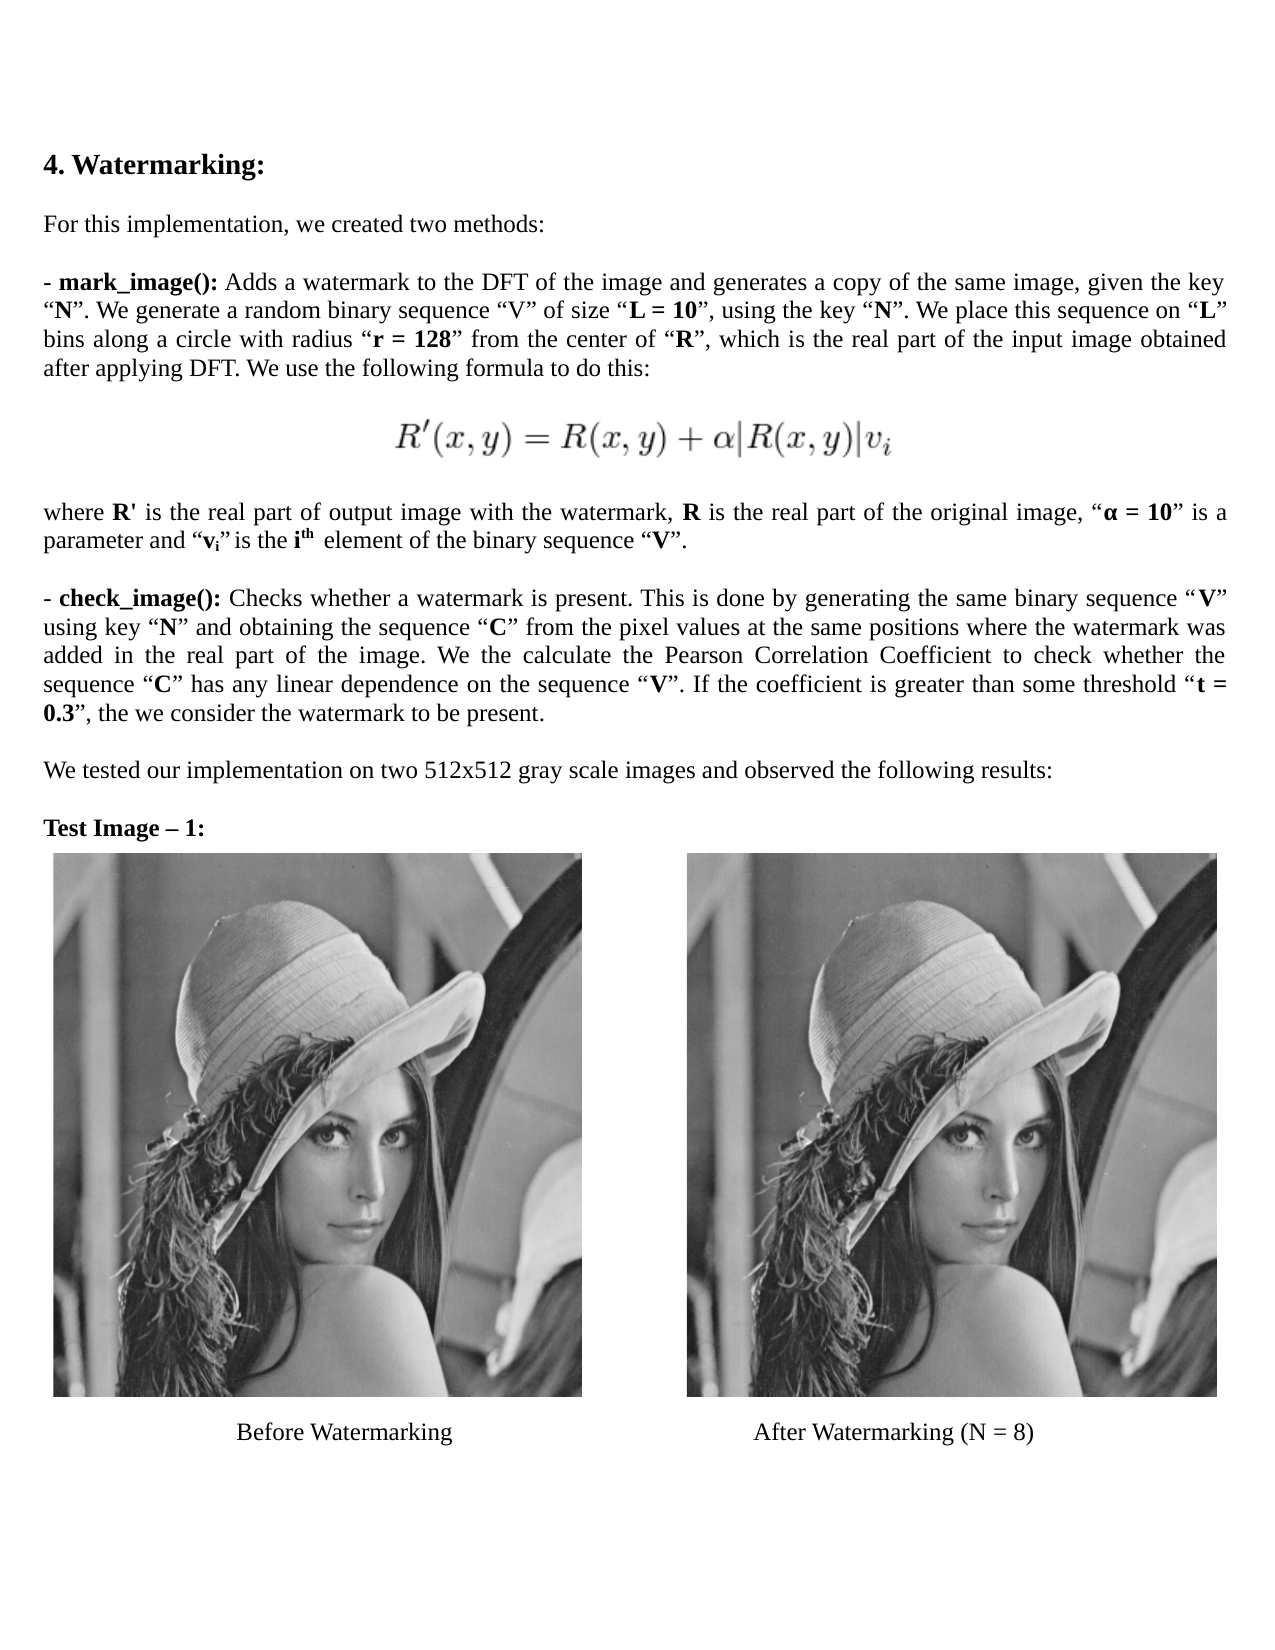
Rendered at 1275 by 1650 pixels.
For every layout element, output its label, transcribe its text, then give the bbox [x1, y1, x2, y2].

picture [383, 410, 893, 472]
text We tested our implementation on two 512x512 gray scale images and observed the following results: [43, 755, 1227, 784]
text - mark_image(): Adds a watermark to the DFT of the image and generates a copy of the same image, given the key “N”. We generate a random binary sequence “V” of size “L = 10”, using the key “N”. We place this sequence on “L” bins along a circle with radius “r = 128” from the center of “R”, which is the real part of the input image obtained after applying DFT. We use the following formula to do this: [43, 267, 1227, 382]
text 4. Watermarking: [43, 147, 1227, 180]
text For this implementation, we created two methods: [43, 209, 1227, 238]
text Before Watermarking After Watermarking (N = 8) [43, 1417, 1227, 1445]
picture [53, 853, 582, 1397]
text Test Image – 1: [43, 813, 1227, 842]
picture [686, 853, 1217, 1397]
text where R' is the real part of output image with the watermark, R is the real part of the original image, “α = 10” is a parameter and “vi” is the ith element of the binary sequence “V”. [43, 497, 1227, 554]
text - check_image(): Checks whether a watermark is present. This is done by generating the same binary sequence “V” using key “N” and obtaining the sequence “C” from the pixel values at the same positions where the watermark was added in the real part of the image. We the calculate the Pearson Correlation Coefficient to check whether the sequence “C” has any linear dependence on the sequence “V”. If the coefficient is greater than some threshold “t = 0.3”, the we consider the watermark to be present. [43, 583, 1227, 727]
